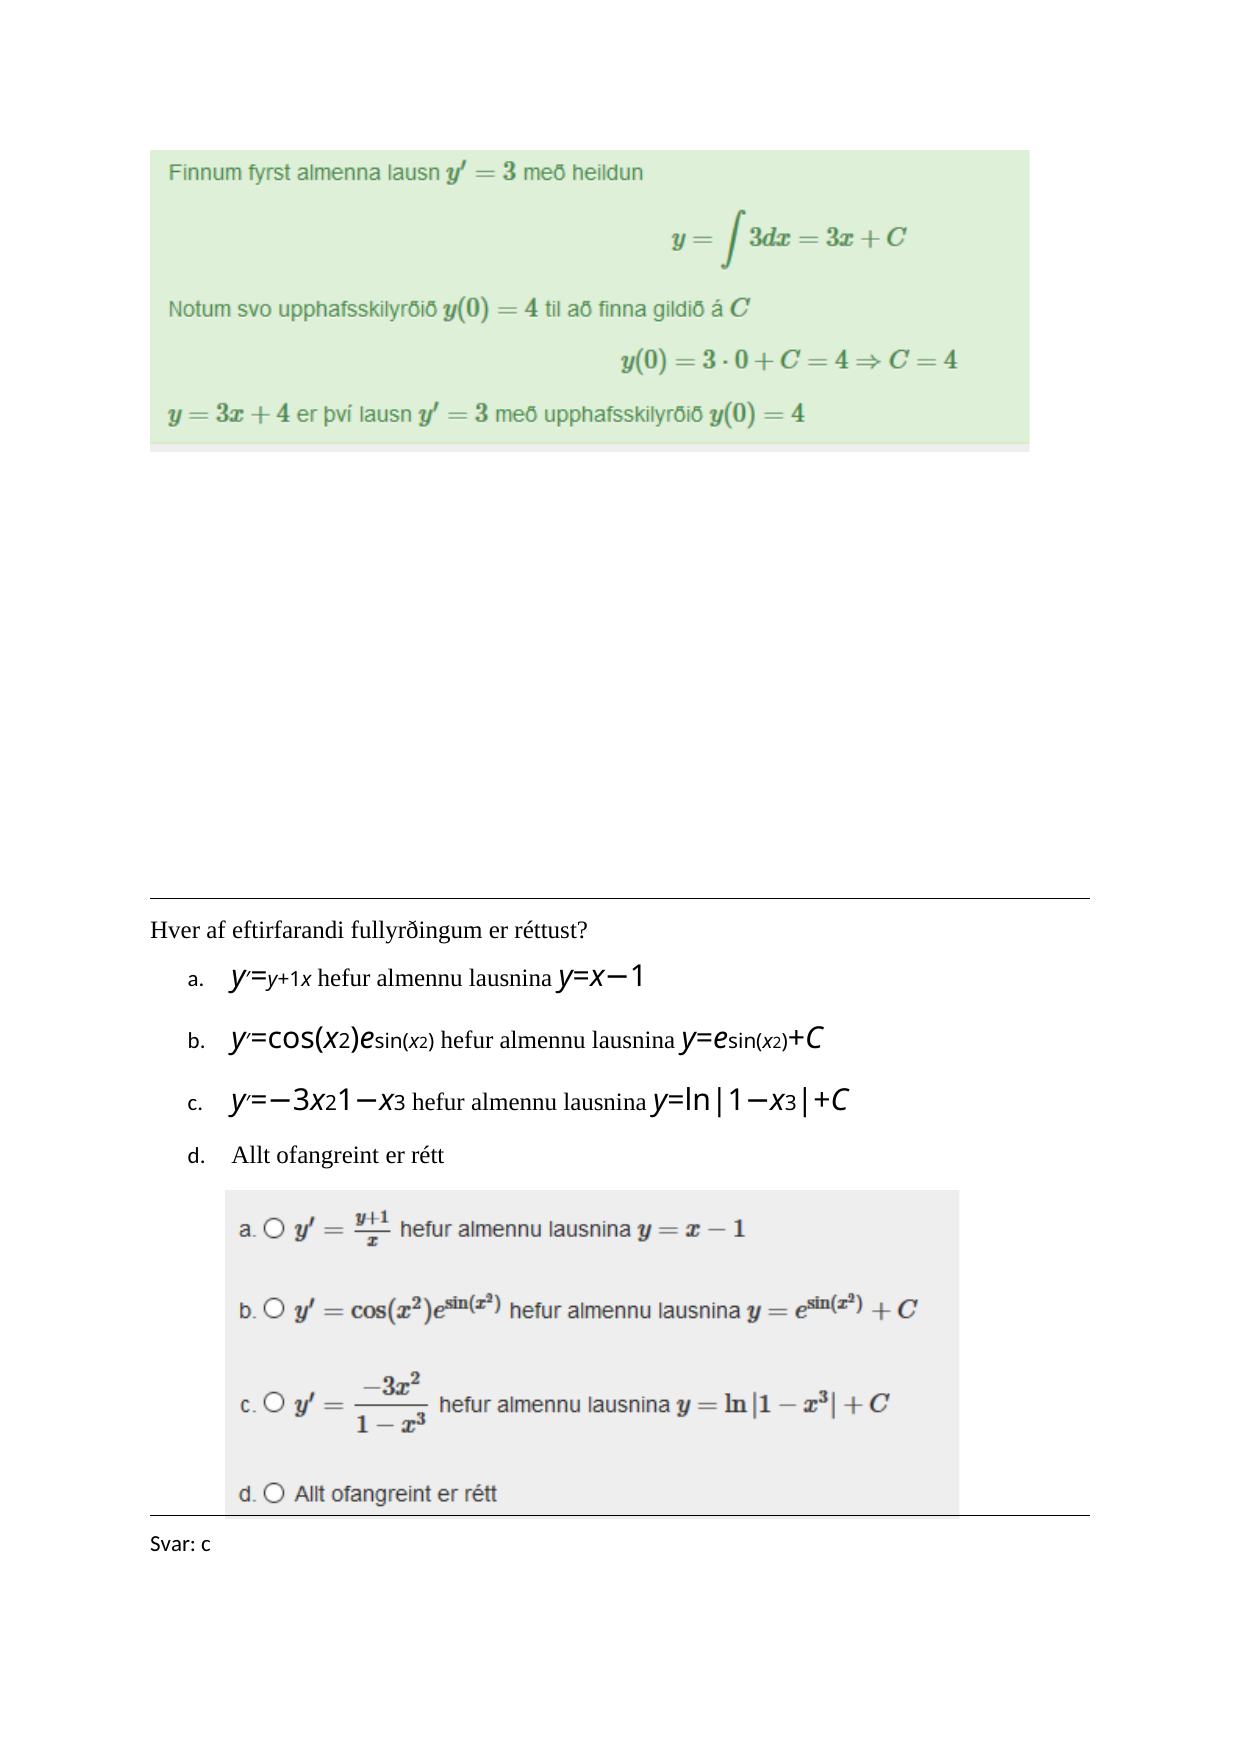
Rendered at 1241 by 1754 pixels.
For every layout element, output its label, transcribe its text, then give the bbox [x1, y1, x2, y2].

text Hver af eftirfarandi fullyrðingum er réttust? [150, 915, 1090, 944]
list Allt ofangreint er rétt [187, 1140, 1090, 1169]
list y′=y+1x hefur almennu lausnina y=x−1 [187, 954, 1090, 995]
picture [225, 1190, 960, 1515]
text Svar: c [150, 1529, 1090, 1557]
list y′=−3x21−x3 hefur almennu lausnina y=ln|1−x3|+C [187, 1078, 1090, 1119]
list y′=cos(x2)esin(x2) hefur almennu lausnina y=esin(x2)+C [187, 1016, 1090, 1057]
picture [150, 150, 1030, 452]
